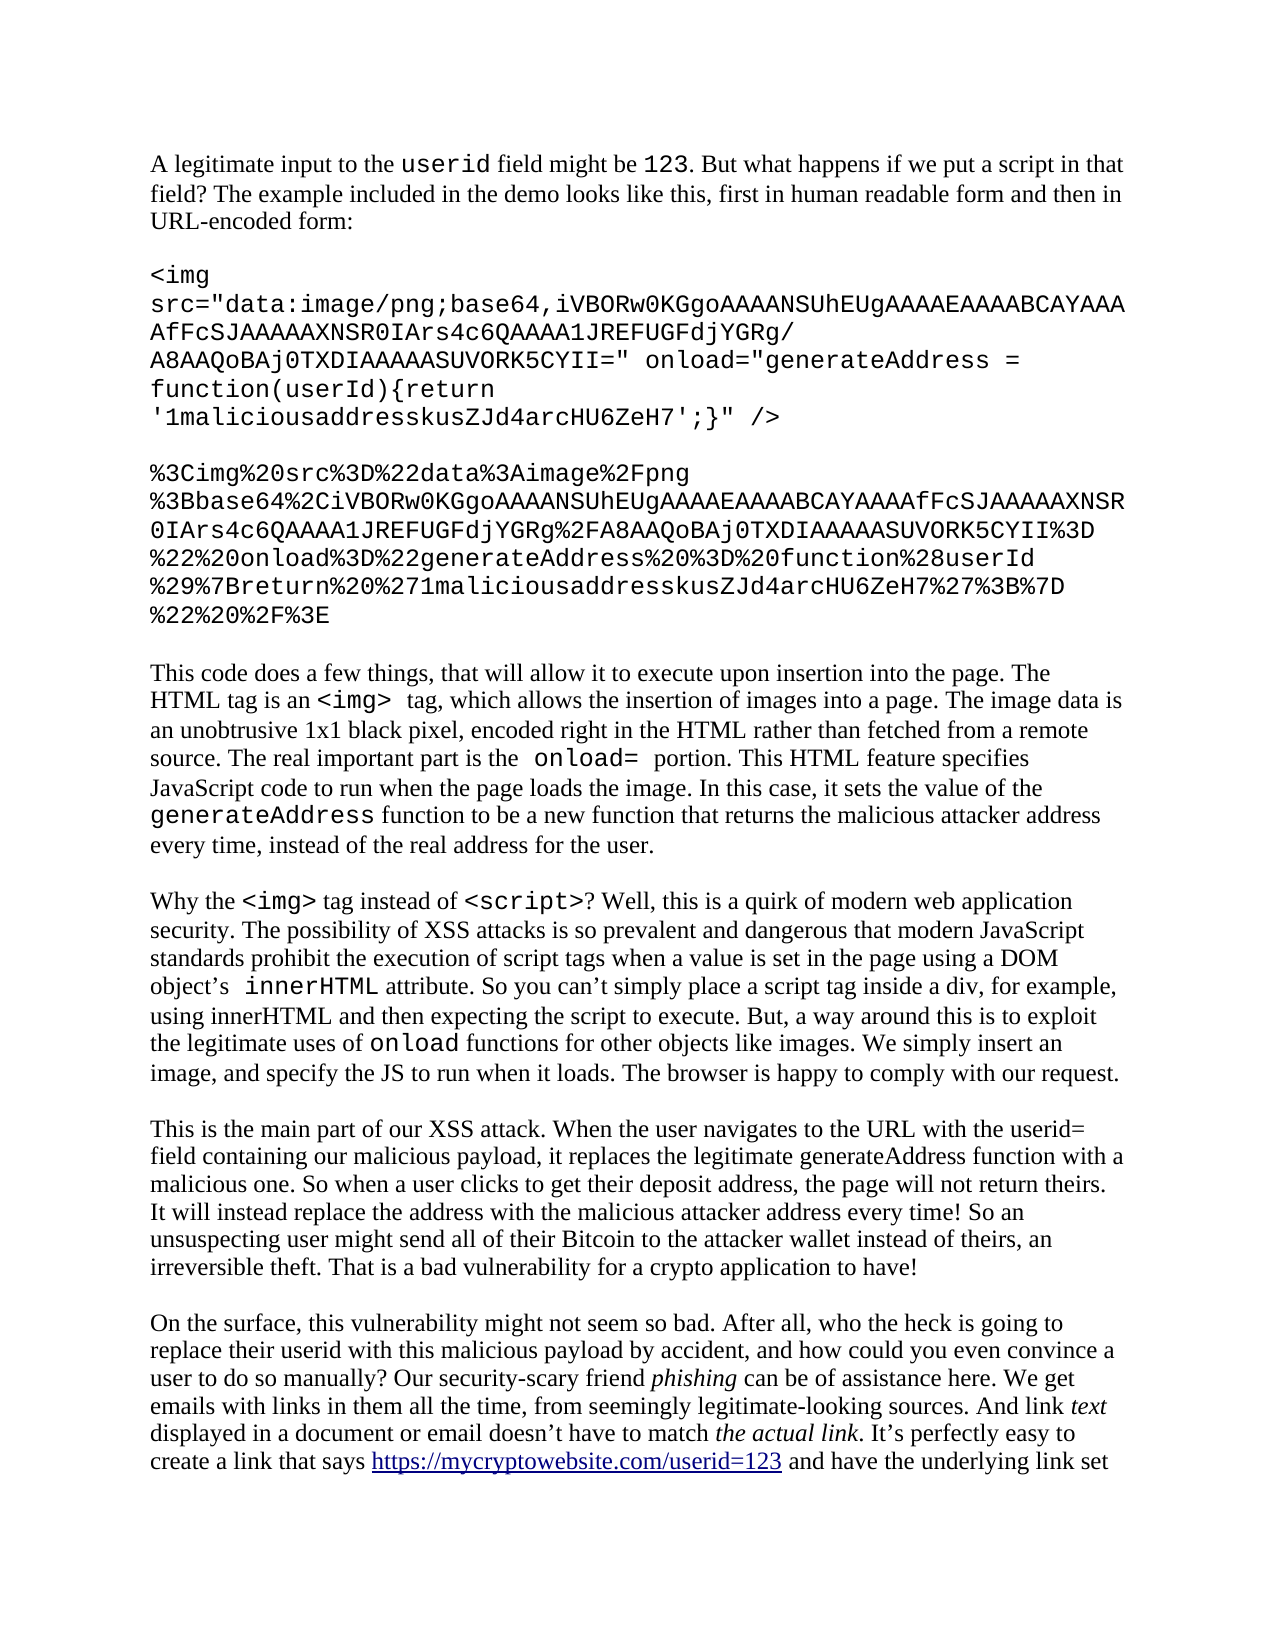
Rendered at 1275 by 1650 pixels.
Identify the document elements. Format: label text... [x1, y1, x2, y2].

text <img src="data:image/png;base64,iVBORw0KGgoAAAANSUhEUgAAAAEAAAABCAYAAAAfFcSJAAAAAXNSR0IArs4c6QAAAA1JREFUGFdjYGRg/A8AAQoBAj0TXDIAAAAASUVORK5CYII=" onload="generateAddress = function(userId){return '1maliciousaddresskusZJd4arcHU6ZeH7';}" /> [150, 263, 1125, 433]
text %3Cimg%20src%3D%22data%3Aimage%2Fpng%3Bbase64%2CiVBORw0KGgoAAAANSUhEUgAAAAEAAAABCAYAAAAfFcSJAAAAAXNSR0IArs4c6QAAAA1JREFUGFdjYGRg%2FA8AAQoBAj0TXDIAAAAASUVORK5CYII%3D%22%20onload%3D%22generateAddress%20%3D%20function%28userId%29%7Breturn%20%271maliciousaddresskusZJd4arcHU6ZeH7%27%3B%7D%22%20%2F%3E [150, 461, 1125, 631]
text This code does a few things, that will allow it to execute upon insertion into the page. The HTML tag is an <img> tag, which allows the insertion of images into a page. The image data is an unobtrusive 1x1 black pixel, encoded right in the HTML rather than fetched from a remote source. The real important part is the onload= portion. This HTML feature specifies JavaScript code to run when the page loads the image. In this case, it sets the value of the generateAddress function to be a new function that returns the malicious attacker address every time, instead of the real address for the user. [150, 659, 1125, 859]
text This is the main part of our XSS attack. When the user navigates to the URL with the userid= field containing our malicious payload, it replaces the legitimate generateAddress function with a malicious one. So when a user clicks to get their deposit address, the page will not return theirs. It will instead replace the address with the malicious attacker address every time! So an unsuspecting user might send all of their Bitcoin to the attacker wallet instead of theirs, an irreversible theft. That is a bad vulnerability for a crypto application to have! [150, 1115, 1125, 1281]
text Why the <img> tag instead of <script>? Well, this is a quirk of modern web application security. The possibility of XSS attacks is so prevalent and dangerous that modern JavaScript standards prohibit the execution of script tags when a value is set in the page using a DOM object’s innerHTML attribute. So you can’t simply place a script tag inside a div, for example, using innerHTML and then expecting the script to execute. But, a way around this is to exploit the legitimate uses of onload functions for other objects like images. We simply insert an image, and specify the JS to run when it loads. The browser is happy to comply with our request. [150, 887, 1125, 1087]
text A legitimate input to the userid field might be 123. But what happens if we put a script in that field? The example included in the demo looks like this, first in human readable form and then in URL-encoded form: [150, 150, 1125, 235]
text On the surface, this vulnerability might not seem so bad. After all, who the heck is going to replace their userid with this malicious payload by accident, and how could you even convince a user to do so manually? Our security-scary friend phishing can be of assistance here. We get emails with links in them all the time, from seemingly legitimate-looking sources. And link text displayed in a document or email doesn’t have to match the actual link. It’s perfectly easy to create a link that says https://mycryptowebsite.com/userid=123 and have the underlying link set [150, 1309, 1125, 1475]
